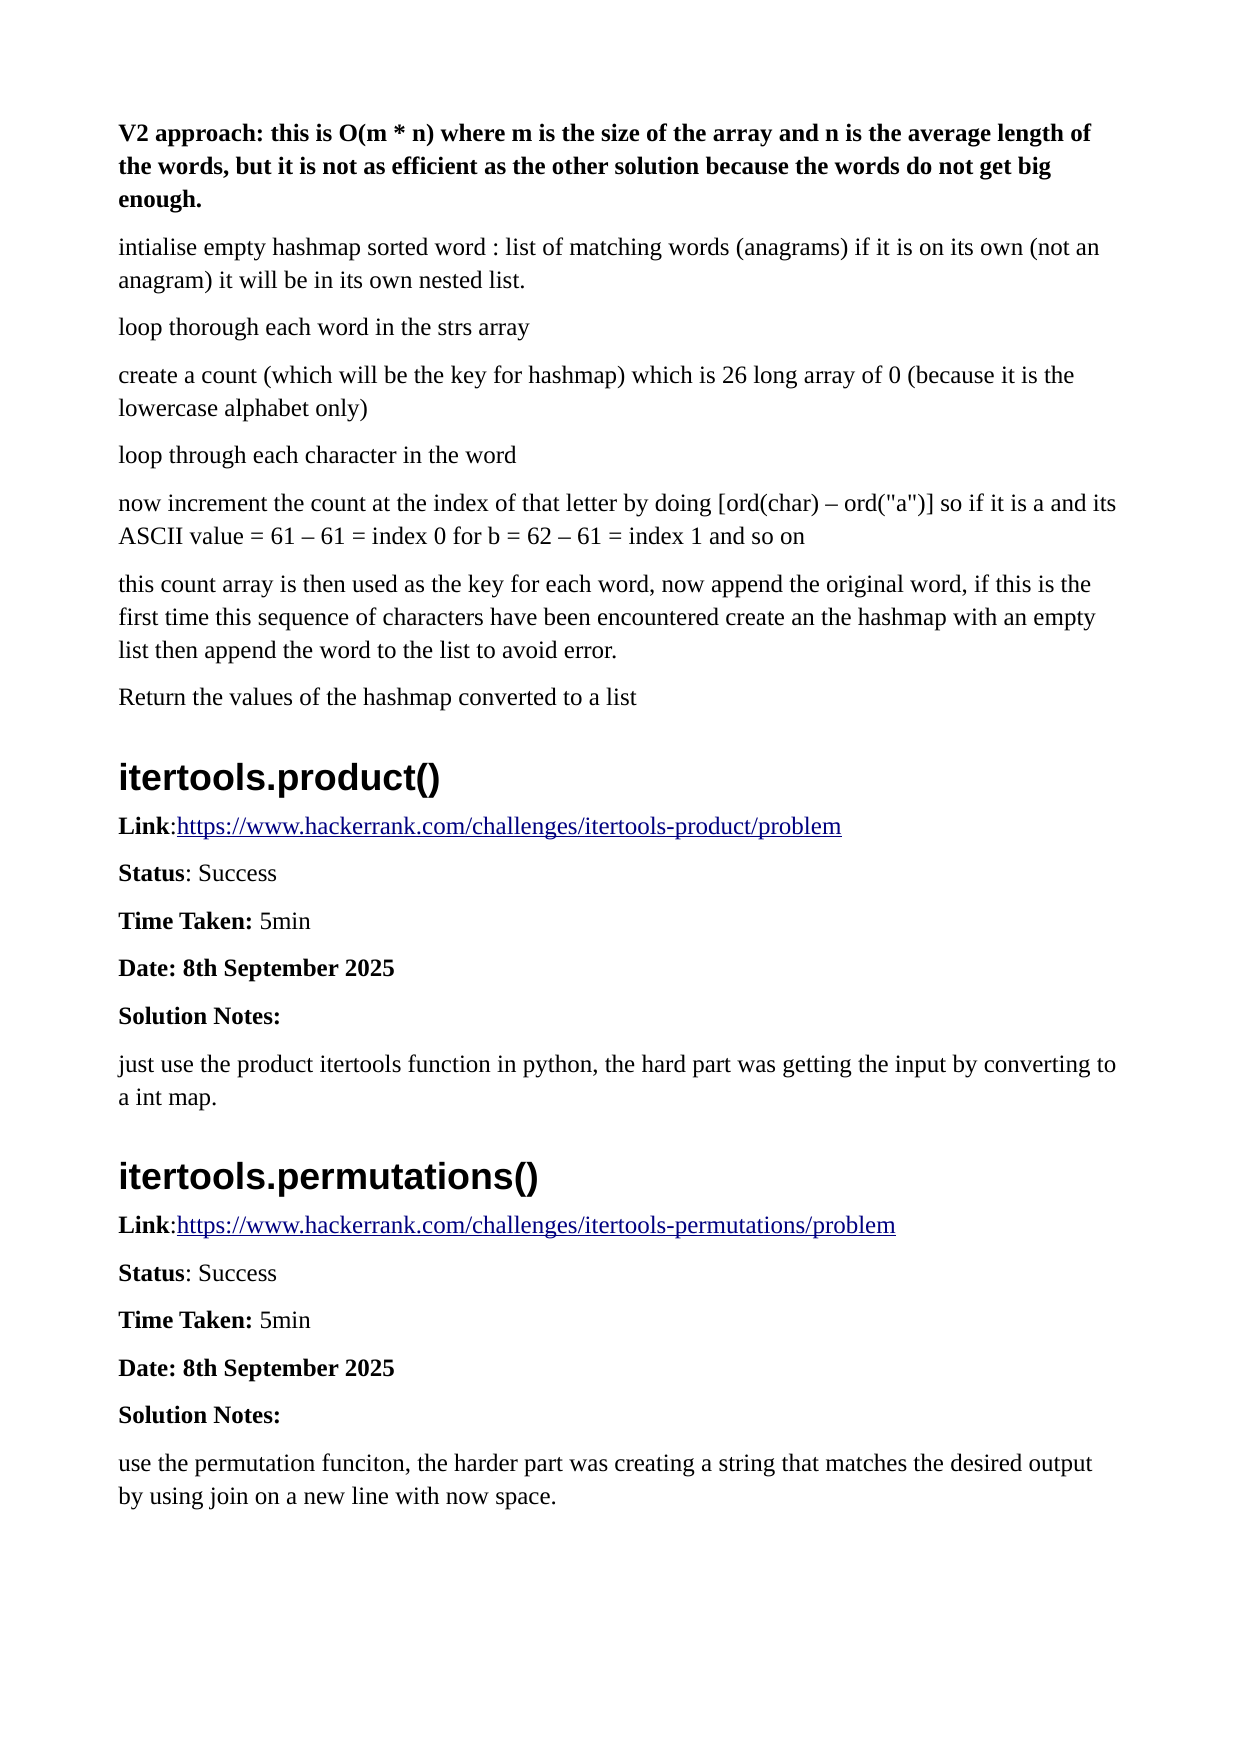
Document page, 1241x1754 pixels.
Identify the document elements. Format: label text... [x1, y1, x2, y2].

text Date: 8th September 2025 [118, 1353, 1122, 1382]
text Status: Success [118, 858, 1122, 887]
text Status: Success [118, 1258, 1122, 1286]
text Link:https://www.hackerrank.com/challenges/itertools-product/problem [118, 811, 1122, 839]
text intialise empty hashmap sorted word : list of matching words (anagrams) if it is on its own (not an anagram) it will be in its own nested list. [118, 232, 1122, 293]
text use the permutation funciton, the harder part was creating a string that matches the desired output by using join on a new line with now space. [118, 1448, 1122, 1510]
text loop through each character in the word [118, 441, 1122, 469]
text create a count (which will be the key for hashmap) which is 26 long array of 0 (because it is the lowercase alphabet only) [118, 360, 1122, 422]
text Time Taken: 5min [118, 1305, 1122, 1334]
text Solution Notes: [118, 1001, 1122, 1030]
text Link:https://www.hackerrank.com/challenges/itertools-permutations/problem [118, 1210, 1122, 1239]
text just use the product itertools function in python, the hard part was getting the input by converting to a int map. [118, 1049, 1122, 1111]
subtitle itertools.product() [118, 755, 1122, 798]
text Solution Notes: [118, 1400, 1122, 1429]
text loop thorough each word in the strs array [118, 312, 1122, 341]
text now increment the count at the index of that letter by doing [ord(char) – ord("a")] so if it is a and its ASCII value = 61 – 61 = index 0 for b = 62 – 61 = index 1 and so on [118, 488, 1122, 550]
subtitle itertools.permutations() [118, 1154, 1122, 1197]
text Date: 8th September 2025 [118, 953, 1122, 982]
text Return the values of the hashmap converted to a list [118, 682, 1122, 711]
text this count array is then used as the key for each word, now append the original word, if this is the first time this sequence of characters have been encountered create an the hashmap with an empty list then append the word to the list to avoid error. [118, 569, 1122, 664]
text V2 approach: this is O(m * n) where m is the size of the array and n is the average length of the words, but it is not as efficient as the other solution because the words do not get big enough. [118, 118, 1122, 213]
text Time Taken: 5min [118, 906, 1122, 935]
